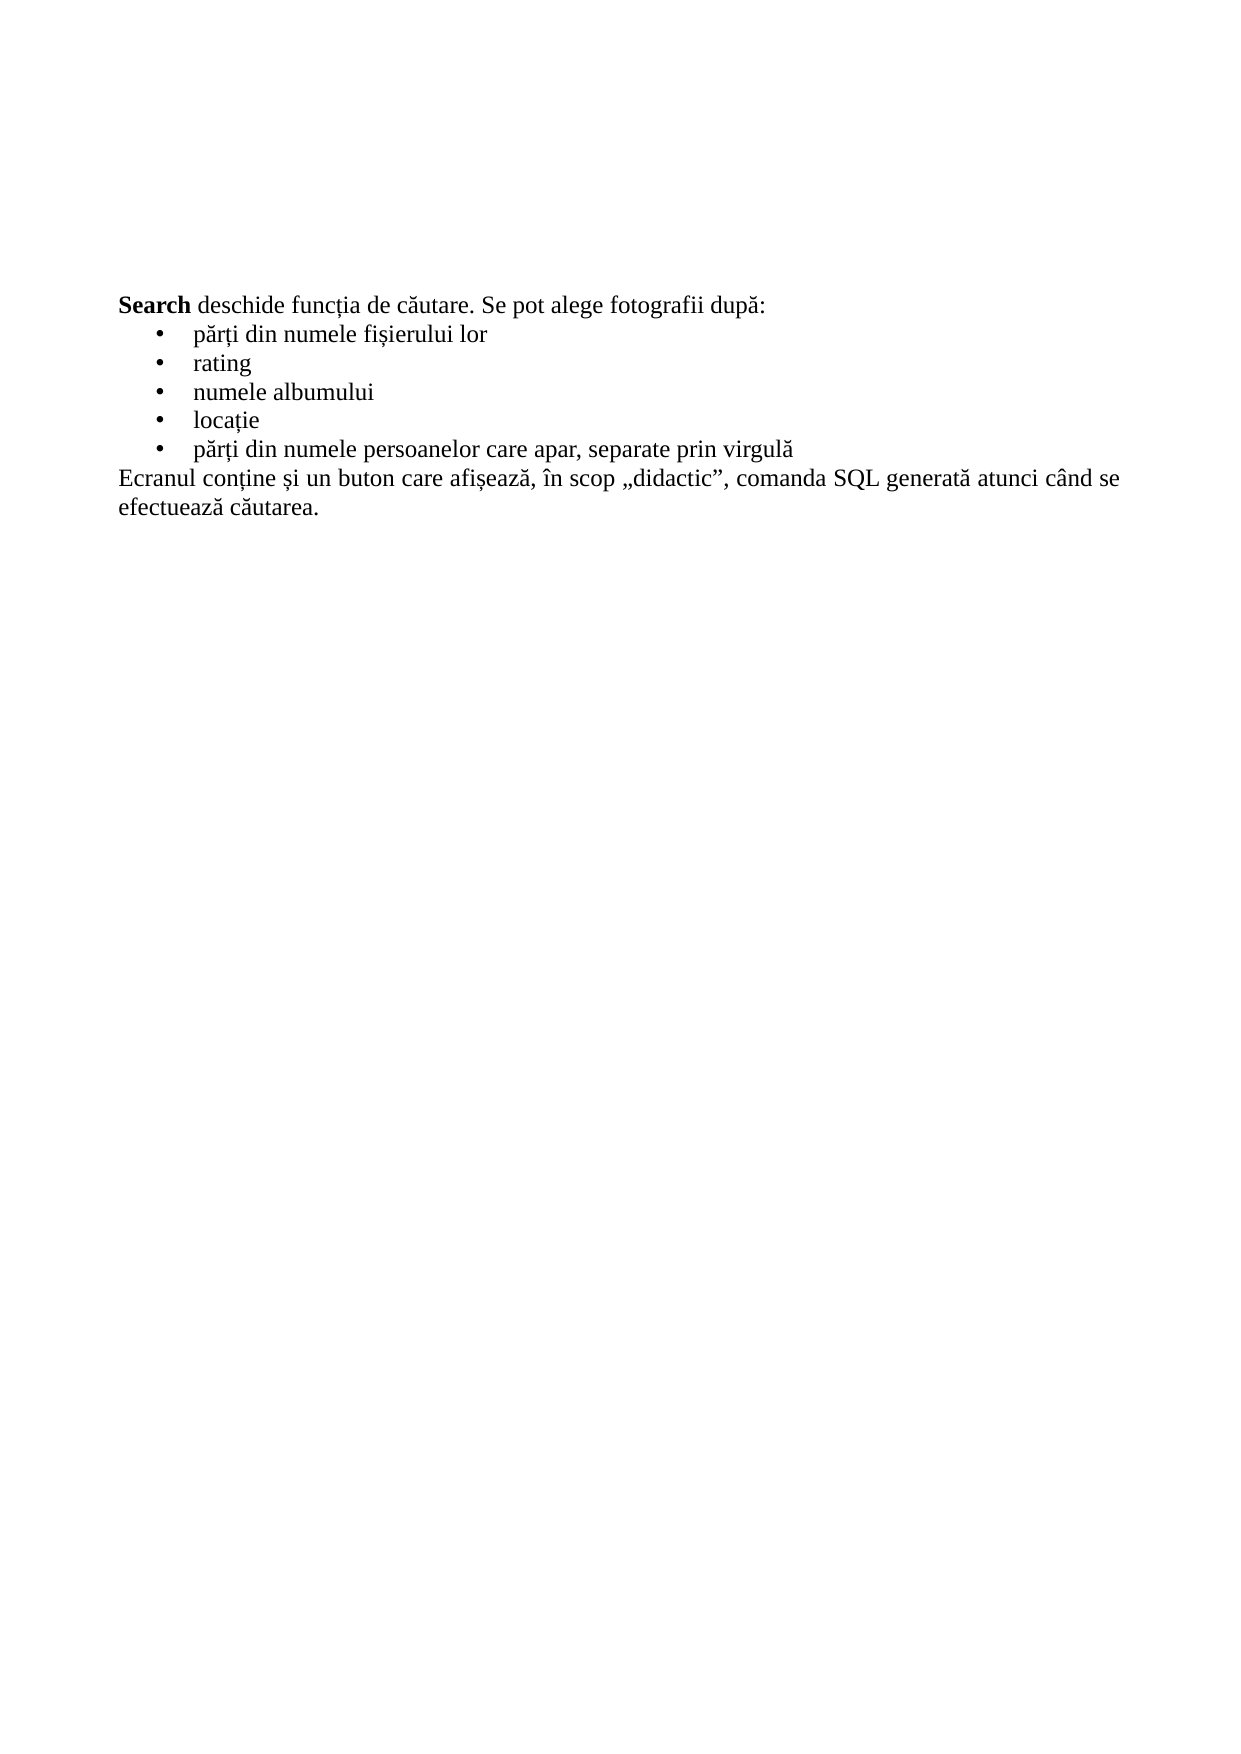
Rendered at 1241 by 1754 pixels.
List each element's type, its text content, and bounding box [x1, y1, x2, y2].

list numele albumului [156, 377, 1122, 406]
list părți din numele persoanelor care apar, separate prin virgulă [156, 434, 1122, 463]
list rating [156, 348, 1122, 377]
text Search deschide funcția de căutare. Se pot alege fotografii după: [118, 291, 1122, 319]
list părți din numele fișierului lor [156, 319, 1122, 348]
list locație [156, 406, 1122, 434]
text Ecranul conține și un buton care afișează, în scop „didactic”, comanda SQL generată atunci când se efectuează căutarea. [118, 463, 1122, 521]
